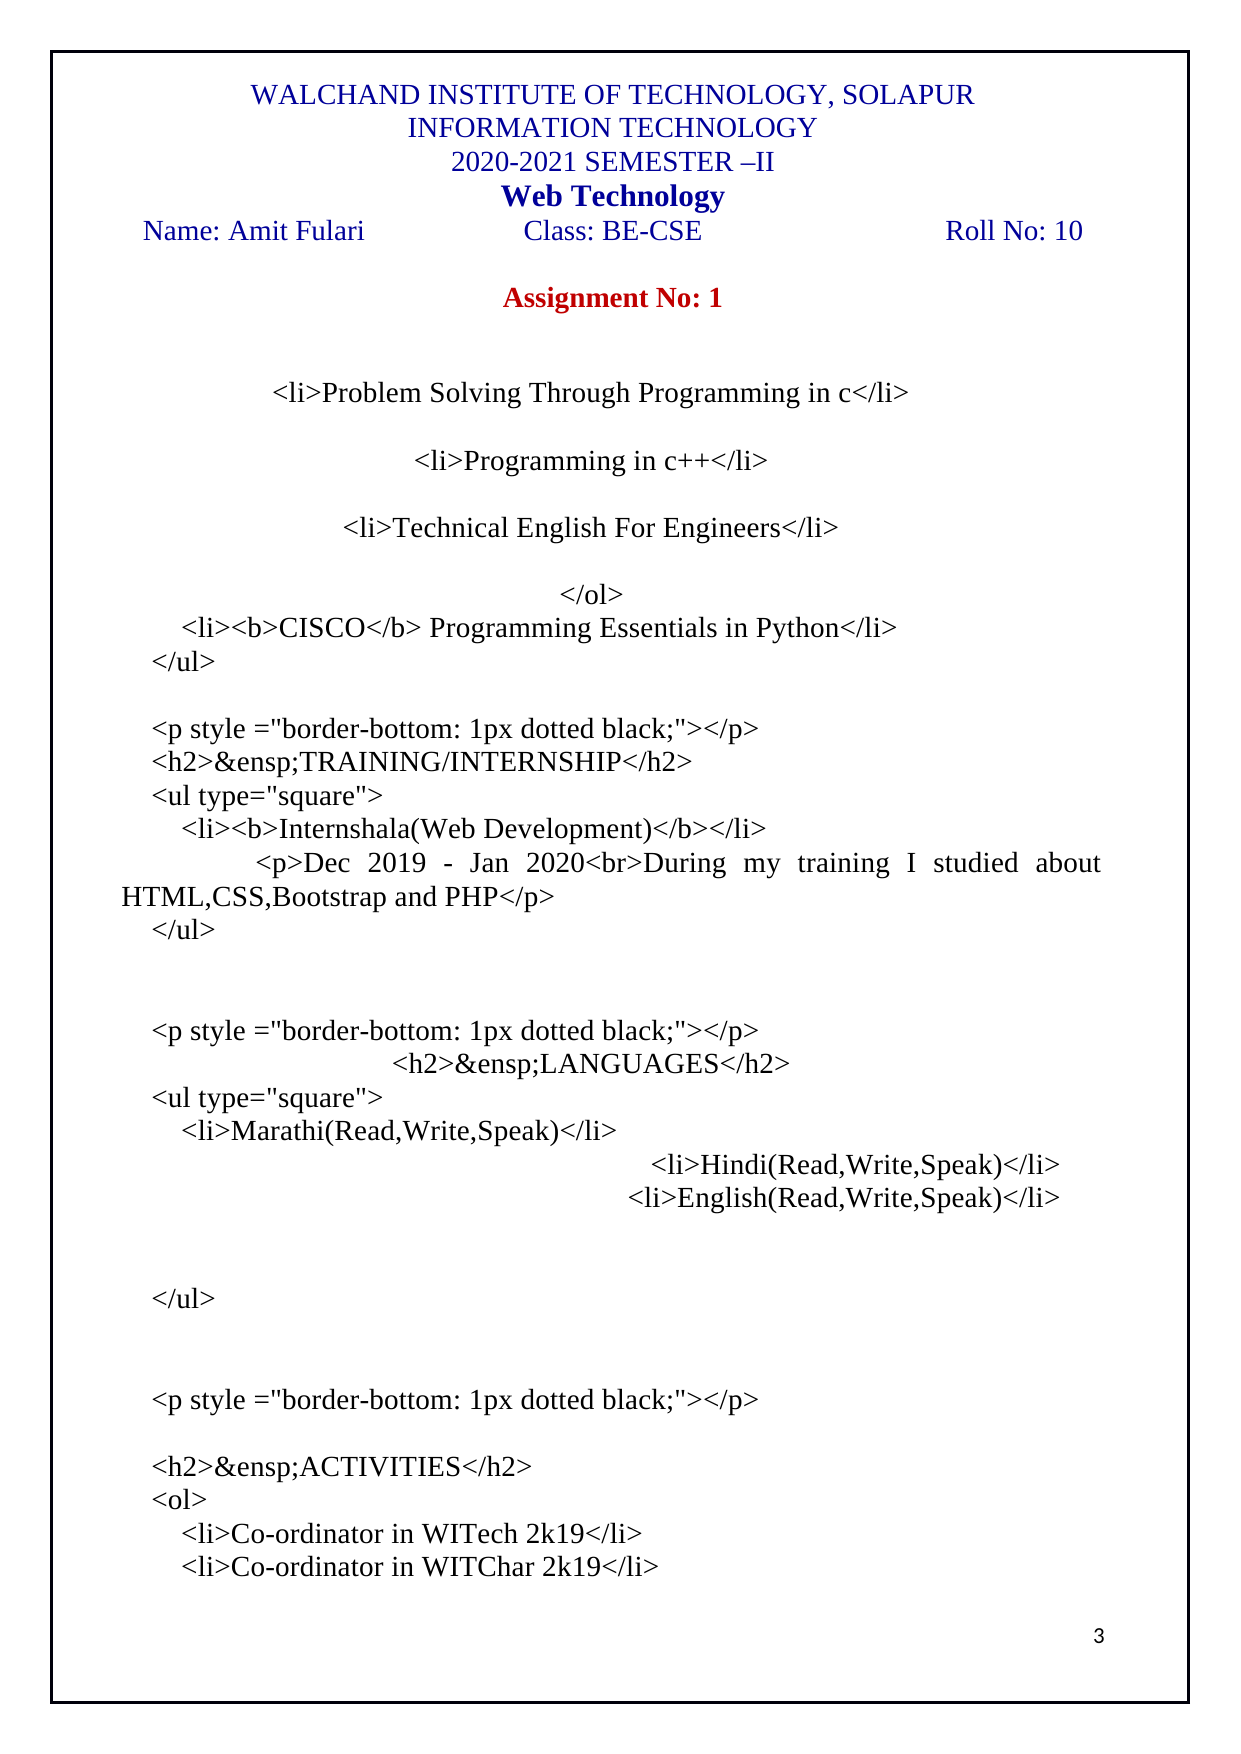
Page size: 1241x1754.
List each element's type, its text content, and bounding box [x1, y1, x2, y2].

text <h2>&ensp;LANGUAGES</h2> [121, 1046, 1104, 1080]
text </ul> [121, 912, 1104, 946]
text <ol> [121, 1482, 1104, 1516]
text <li>Programming in c++</li> [121, 409, 1104, 476]
text <li>Co-ordinator in WITChar 2k19</li> [121, 1549, 1104, 1583]
text <li>Co-ordinator in WITech 2k19</li> [121, 1516, 1104, 1549]
text </ol> [121, 543, 1104, 610]
text <li><b>CISCO</b> Programming Essentials in Python</li> [121, 610, 1104, 644]
text <p style ="border-bottom: 1px dotted black;"></p> [121, 1013, 1104, 1046]
text </ul> [121, 644, 1104, 677]
text <ul type="square"> [121, 778, 1104, 812]
text <p>Dec 2019 - Jan 2020<br>During my training I studied about HTML,CSS,Bootstrap and PHP</p> [121, 845, 1104, 912]
text <h2>&ensp;TRAINING/INTERNSHIP</h2> [121, 744, 1104, 778]
text <ul type="square"> [121, 1080, 1104, 1113]
text <li>Problem Solving Through Programming in c</li> [121, 342, 1104, 409]
text </ul> [121, 1281, 1104, 1315]
text <h2>&ensp;ACTIVITIES</h2> [121, 1449, 1104, 1482]
text <p style ="border-bottom: 1px dotted black;"></p> [121, 711, 1104, 744]
text <li>English(Read,Write,Speak)</li> [121, 1181, 1104, 1214]
text <li>Hindi(Read,Write,Speak)</li> [121, 1147, 1104, 1181]
text <li>Marathi(Read,Write,Speak)</li> [121, 1113, 1104, 1147]
text <li><b>Internshala(Web Development)</b></li> [121, 812, 1104, 845]
text <li>Technical English For Engineers</li> [121, 476, 1104, 543]
text <p style ="border-bottom: 1px dotted black;"></p> [121, 1382, 1104, 1415]
